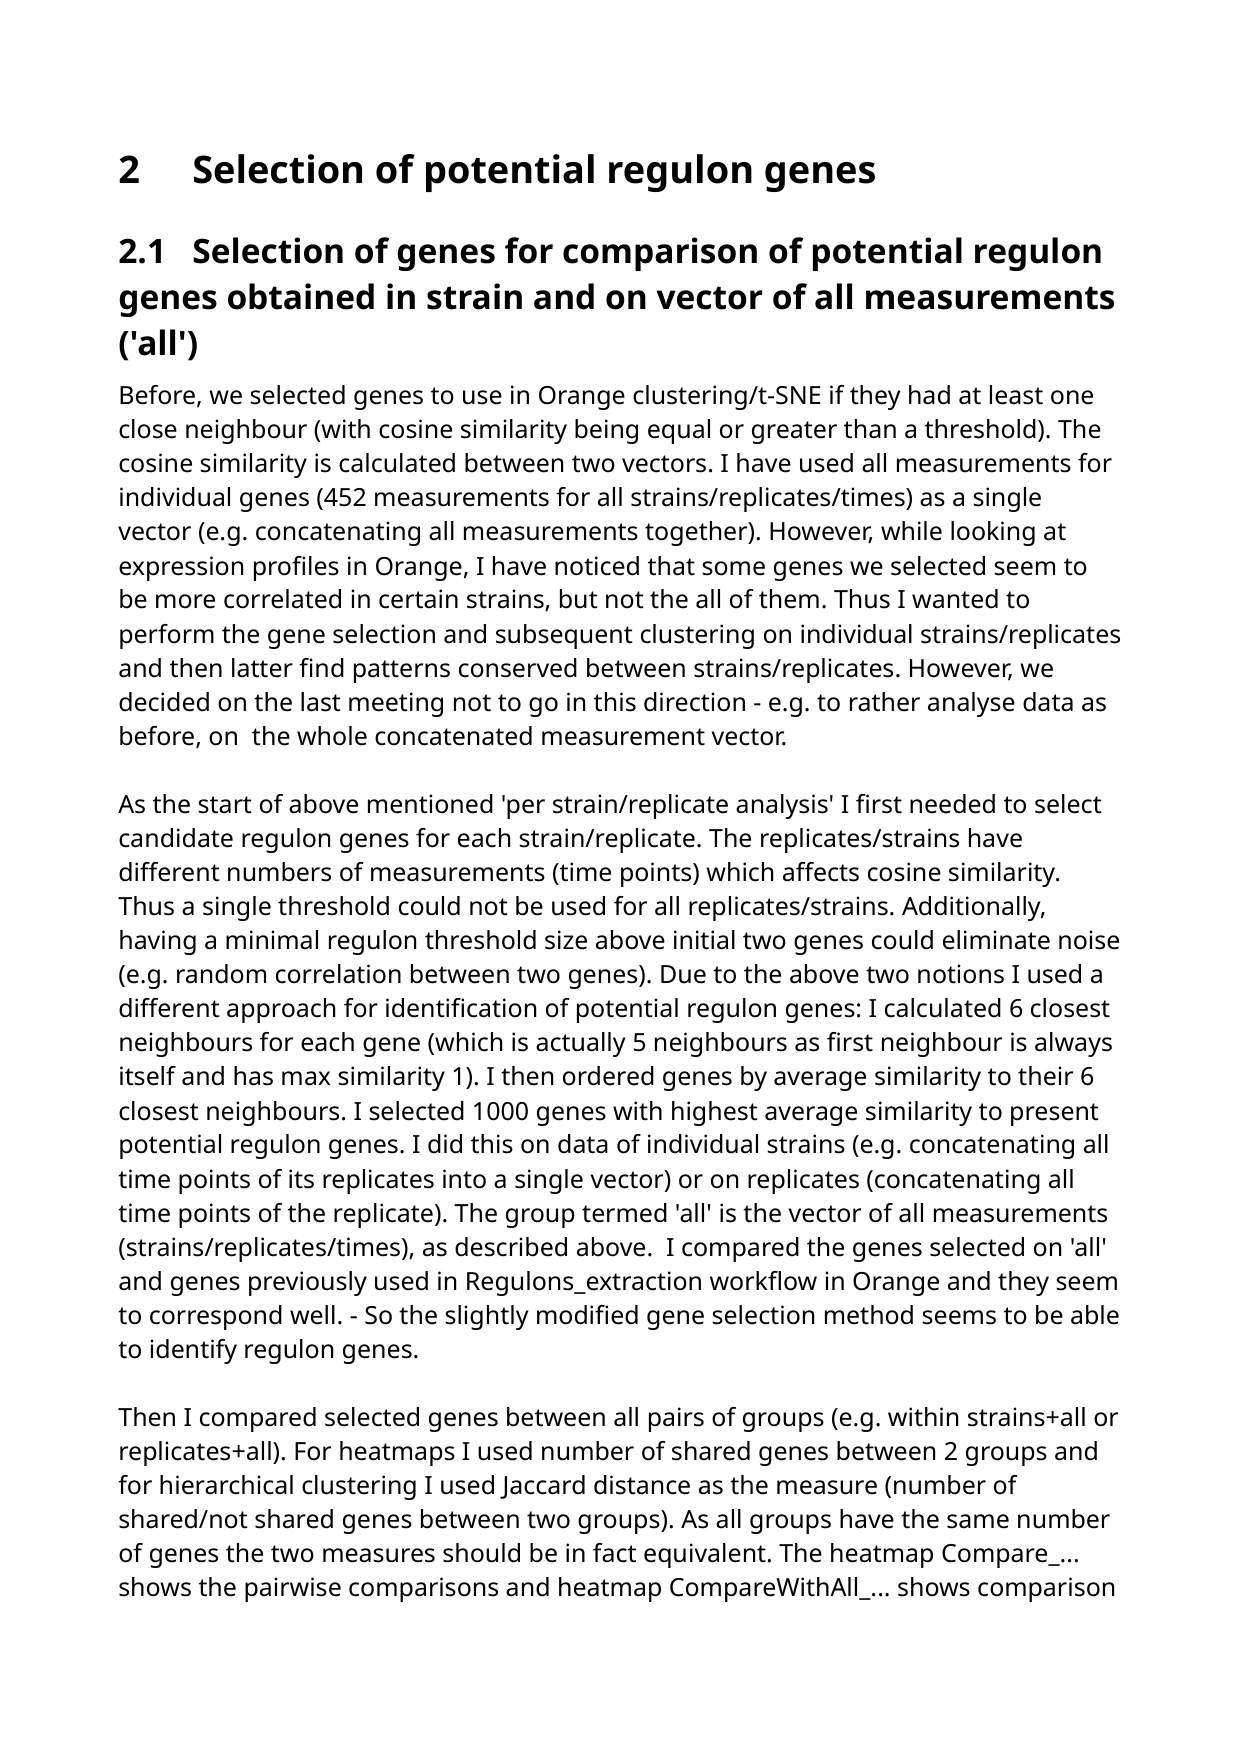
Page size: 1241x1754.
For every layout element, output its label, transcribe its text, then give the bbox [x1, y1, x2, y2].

subtitle Selection of genes for comparison of potential regulon genes obtained in strain and on vector of all measurements ('all') [118, 228, 1122, 365]
text Then I compared selected genes between all pairs of groups (e.g. within strains+all or replicates+all). For heatmaps I used number of shared genes between 2 groups and for hierarchical clustering I used Jaccard distance as the measure (number of shared/not shared genes between two groups). As all groups have the same number of genes the two measures should be in fact equivalent. The heatmap Compare_... shows the pairwise comparisons and heatmap CompareWithAll_... shows comparison [118, 1400, 1122, 1604]
text Before, we selected genes to use in Orange clustering/t-SNE if they had at least one close neighbour (with cosine similarity being equal or greater than a threshold). The cosine similarity is calculated between two vectors. I have used all measurements for individual genes (452 measurements for all strains/replicates/times) as a single vector (e.g. concatenating all measurements together). However, while looking at expression profiles in Orange, I have noticed that some genes we selected seem to be more correlated in certain strains, but not the all of them. Thus I wanted to perform the gene selection and subsequent clustering on individual strains/replicates and then latter find patterns conserved between strains/replicates. However, we decided on the last meeting not to go in this direction - e.g. to rather analyse data as before, on the whole concatenated measurement vector. [118, 378, 1122, 752]
text As the start of above mentioned 'per strain/replicate analysis' I first needed to select candidate regulon genes for each strain/replicate. The replicates/strains have different numbers of measurements (time points) which affects cosine similarity. Thus a single threshold could not be used for all replicates/strains. Additionally, having a minimal regulon threshold size above initial two genes could eliminate noise (e.g. random correlation between two genes). Due to the above two notions I used a different approach for identification of potential regulon genes: I calculated 6 closest neighbours for each gene (which is actually 5 neighbours as first neighbour is always itself and has max similarity 1). I then ordered genes by average similarity to their 6 closest neighbours. I selected 1000 genes with highest average similarity to present potential regulon genes. I did this on data of individual strains (e.g. concatenating all time points of its replicates into a single vector) or on replicates (concatenating all time points of the replicate). The group termed 'all' is the vector of all measurements (strains/replicates/times), as described above. I compared the genes selected on 'all' and genes previously used in Regulons_extraction workflow in Orange and they seem to correspond well. - So the slightly modified gene selection method seems to be able to identify regulon genes. [118, 787, 1122, 1366]
subtitle Selection of potential regulon genes [118, 143, 1122, 195]
